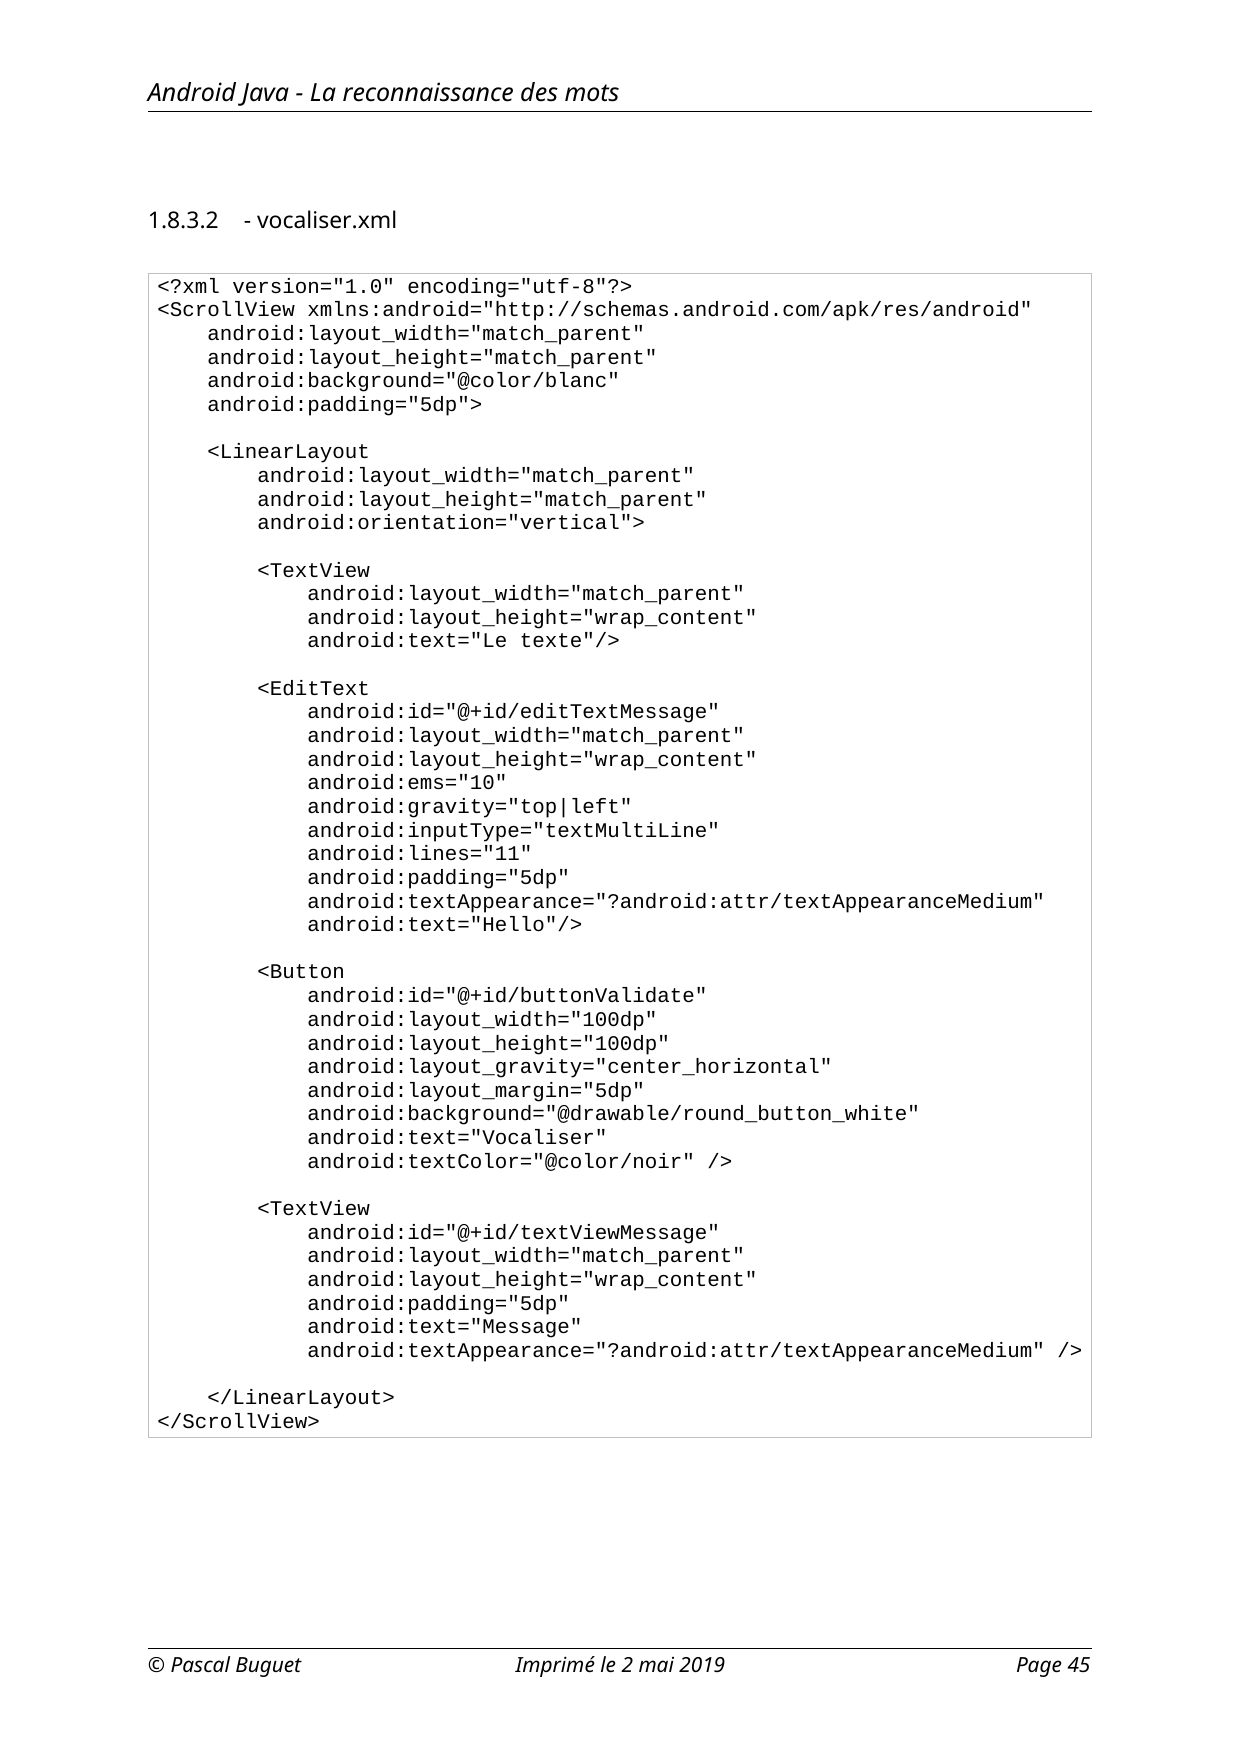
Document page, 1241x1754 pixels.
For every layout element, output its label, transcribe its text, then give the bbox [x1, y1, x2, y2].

text android:layout_height="wrap_content" [149, 746, 1091, 769]
text android:layout_width="match_parent" [149, 462, 1091, 486]
subtitle - vocaliser.xml [148, 204, 1092, 235]
text android:layout_width="match_parent" [149, 1242, 1091, 1266]
text <Button [149, 958, 1091, 982]
text android:id="@+id/editTextMessage" [149, 698, 1091, 722]
text </ScrollView> [149, 1408, 1091, 1437]
text android:layout_width="match_parent" [149, 580, 1091, 604]
text android:text="Le texte"/> [149, 627, 1091, 651]
text android:layout_margin="5dp" [149, 1077, 1091, 1100]
text <TextView [149, 1195, 1091, 1218]
text android:text="Message" [149, 1313, 1091, 1337]
text <EditText [149, 675, 1091, 698]
text android:layout_height="wrap_content" [149, 604, 1091, 627]
text <TextView [149, 556, 1091, 580]
text android:gravity="top|left" [149, 793, 1091, 817]
text android:background="@drawable/round_button_white" [149, 1100, 1091, 1124]
text android:text="Hello"/> [149, 911, 1091, 935]
text android:padding="5dp" [149, 1289, 1091, 1313]
text android:layout_gravity="center_horizontal" [149, 1053, 1091, 1077]
text android:textColor="@color/noir" /> [149, 1148, 1091, 1171]
text <ScrollView xmlns:android="http://schemas.android.com/apk/res/android" [149, 296, 1091, 320]
text </LinearLayout> [149, 1384, 1091, 1408]
text android:background="@color/blanc" [149, 367, 1091, 391]
text android:layout_width="match_parent" [149, 722, 1091, 746]
text android:layout_width="match_parent" [149, 320, 1091, 344]
text android:layout_height="wrap_content" [149, 1266, 1091, 1289]
text android:id="@+id/buttonValidate" [149, 982, 1091, 1006]
text android:inputType="textMultiLine" [149, 817, 1091, 840]
text <LinearLayout [149, 438, 1091, 462]
text <?xml version="1.0" encoding="utf-8"?> [149, 274, 1091, 296]
text android:padding="5dp"> [149, 391, 1091, 414]
text android:layout_height="match_parent" [149, 344, 1091, 367]
text android:textAppearance="?android:attr/textAppearanceMedium" /> [149, 1337, 1091, 1360]
text android:layout_height="100dp" [149, 1029, 1091, 1053]
text android:lines="11" [149, 840, 1091, 864]
text android:ems="10" [149, 769, 1091, 793]
text android:id="@+id/textViewMessage" [149, 1218, 1091, 1242]
text android:padding="5dp" [149, 864, 1091, 887]
text android:textAppearance="?android:attr/textAppearanceMedium" [149, 887, 1091, 911]
text android:layout_width="100dp" [149, 1006, 1091, 1029]
text android:text="Vocaliser" [149, 1124, 1091, 1148]
text android:orientation="vertical"> [149, 509, 1091, 533]
text android:layout_height="match_parent" [149, 486, 1091, 509]
